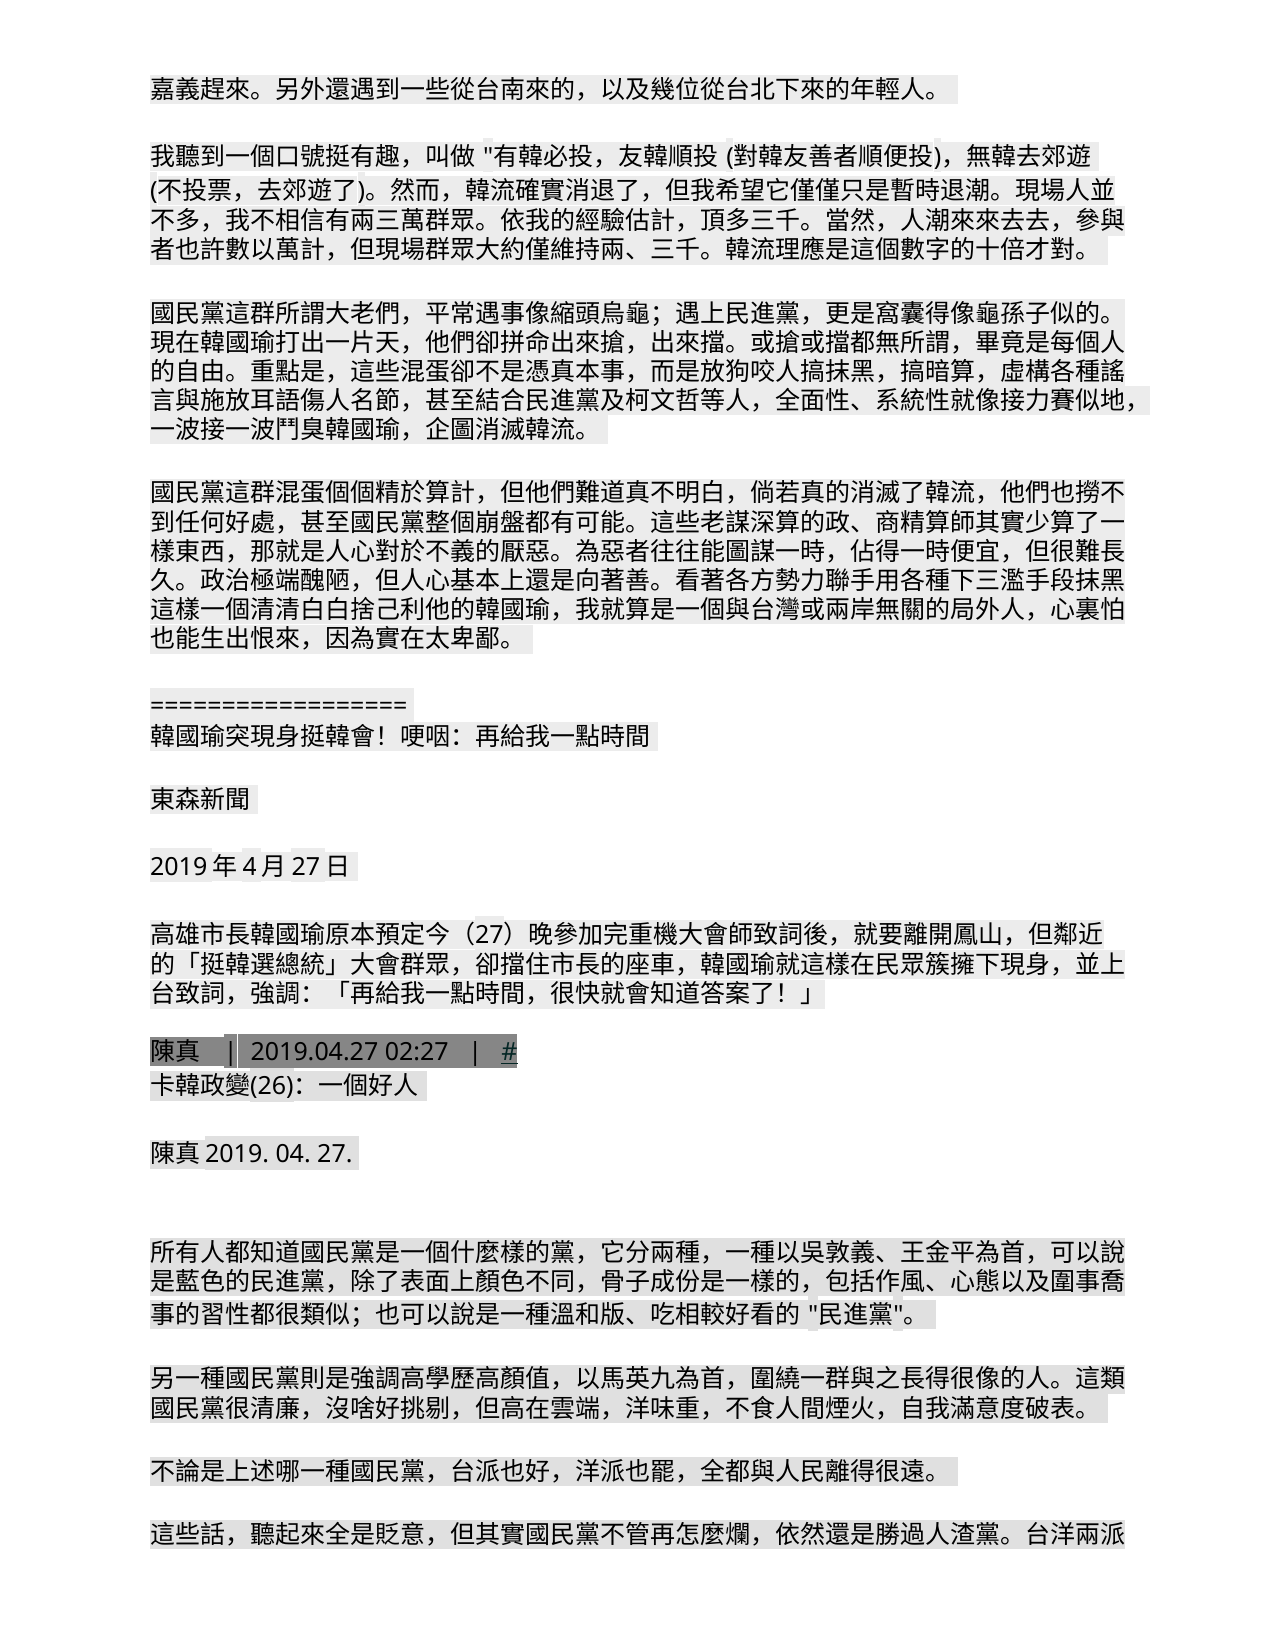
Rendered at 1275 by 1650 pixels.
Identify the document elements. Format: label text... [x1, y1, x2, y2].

text 卡韓政變(26)：一個好人 陳真2019. 04. 27. 所有人都知道國民黨是一個什麼樣的黨，它分兩種，一種以吳敦義、王金平為首，可以說是藍色的民進黨，除了表面上顏色不同，骨子成份是一樣的，包括作風、心態以及圍事喬事的習性都很類似；也可以說是一種溫和版、吃相較好看的 "民進黨"。 另一種國民黨則是強調高學歷高顏值，以馬英九為首，圍繞一群與之長得很像的人。這類國民黨很清廉，沒啥好挑剔，但高在雲端，洋味重，不食人間煙火，自我滿意度破表。 不論是上述哪一種國民黨，台派也好，洋派也罷，全都與人民離得很遠。 這些話，聽起來全是貶意，但其實國民黨不管再怎麼爛，依然還是勝過人渣黨。台洋兩派之中，吳、王那一派，自然是與人渣黨血緣距離較近，也許有一天就會合為一黨。 所有人都知道國民黨是一個什麼樣的黨，人們支持它，並不是因為它很好，而是因為人渣黨爛到爆。可是，一講起國民黨，難道你不知道這就是個宮廷黨？庭院深深深幾許，很陰，缺乏陽氣，彷彿住著一群講話細細嫩嫩陰陰柔柔的 "公公"，奉行宮廷倫理與密室作業，由上而下發號施令。 所有人都知道國民黨是一個什麼樣的黨，往往一講起來，眾聲唾罵，很少聽到好話。可是，很奇怪，當韓國瑜指控國民黨只相信政治權貴與密室政治、離人民越來越遠時，他只是講出一種基本常識，竟然立即招來該黨仇恨式的千刀萬剮。政客會有如此反應，不足為奇。奇怪的是，為何會有許多支持者竟然也因此跟著仇韓、反韓。這不是很莫名其妙嗎？ 當然，政治人物最好學點精算，在遂行目的之前，別輕易得罪人，以免出師未捷身先死。但是，這樣一種權謀精算，其實也不是什麼好事，絕不是什麼令人尊敬的事。在我看來，德性與是非感還是應該擺在所有的盤算之前，寧可陣亡，不要隨便就來個權宜妥協。 我們往往很容易給自己找到同流合污或使壞的理由，總是以所謂大局為藉口。許多時候，我常納悶，每次遇到是非善惡的問題時，我們就會說以大局為重，問題是，究竟是要大局到幾時然後我們才會願意把一說成一，把二說成二，把是說成是，把不是說成不是？政治的腐敗，幾乎讓所有人都在政治中腐爛了，難道不就是因為這樣一種永遠的藉口--所謂的 "以大局為重"。 什麼是大局？一個黨或一個人選舉一時的勝負就是大局？我們難道就不能以一種正正直直乾乾淨淨的方式來做每一件事而不需要在乎表面上的權力成敗？難道還會有比是非善惡的堅持本身更大的 "大局"？韓國瑜有一句話深深感動我。他說，"寧可乾淨的輸，不要骯髒的贏"。這話每個政客其實都能輕易朗朗上口，但唯有韓國瑜當真做到。 我之所以仰慕他，不是因為他是什麼選舉強棒，而是因為他所讓我信服的這樣一種單純明亮良善正直懷弱惜幼的精神。我不知道在險惡政治中他還能撐多久？但是，只要他繼續秉持良善，哪天就算民調歸零，他依然會是我心目中一個正直單純心懷良善的好人。這樣的人掌大權，才是眾人之福。至於那些陰陰暗暗機關算盡的人渣混蛋們，一旦掌了權，就是社會的災難。 [150, 1068, 1125, 1549]
text 卡韓政變(27)：人心厭惡不義 陳真2019. 04. 27. 已經二十幾年不曾走進選舉場合，但我今天特地帶了小韓粉搭捷運去鳳山參加活動。這不是選舉場子。這活動挺特別，前所未見，因為它純粹是由幾位民眾所發起，其中一位是在六合夜市賣杏仁茶，大家叫他杏仁哥。我前天晚上十點多下班，返家之前，還特地跑去跟他買了一杯杏仁茶當晚餐。 我曾見過無數造勢活動，全是由候選人積極動員，倒是從沒聽過由民眾發起活動來勸進某人參選。 今晚，韓國瑜就在隔一條街處參加另一個官方活動，據現場的人說，韓準備離去時座車被群眾包圍，人潮擋住去路，硬把他給請上台講話。 回家的路上，以及在捷運車廂裏，我看到一些人紅著眼眶，顯然剛哭過。我還注意到一些人，他們彼此之間看起來應該不認識，但因為同是韓粉，互相很快就聊起天來，聊著聊著，有些人的聲音就哽咽了。 途中我們還遇到一對中年夫妻，不懂得怎麼買票搭捷運，向我求助。我這才知道他們是從嘉義趕來。另外還遇到一些從台南來的，以及幾位從台北下來的年輕人。 我聽到一個口號挺有趣，叫做 "有韓必投，友韓順投 (對韓友善者順便投)，無韓去郊遊 (不投票，去郊遊了)。然而，韓流確實消退了，但我希望它僅僅只是暫時退潮。現場人並不多，我不相信有兩三萬群眾。依我的經驗估計，頂多三千。當然，人潮來來去去，參與者也許數以萬計，但現場群眾大約僅維持兩、三千。韓流理應是這個數字的十倍才對。 國民黨這群所謂大老們，平常遇事像縮頭烏龜；遇上民進黨，更是窩囊得像龜孫子似的。現在韓國瑜打出一片天，他們卻拼命出來搶，出來擋。或搶或擋都無所謂，畢竟是每個人的自由。重點是，這些混蛋卻不是憑真本事，而是放狗咬人搞抹黑，搞暗算，虛構各種謠言與施放耳語傷人名節，甚至結合民進黨及柯文哲等人，全面性、系統性就像接力賽似地，一波接一波鬥臭韓國瑜，企圖消滅韓流。 國民黨這群混蛋個個精於算計，但他們難道真不明白，倘若真的消滅了韓流，他們也撈不到任何好處，甚至國民黨整個崩盤都有可能。這些老謀深算的政、商精算師其實少算了一樣東西，那就是人心對於不義的厭惡。為惡者往往能圖謀一時，佔得一時便宜，但很難長久。政治極端醜陋，但人心基本上還是向著善。看著各方勢力聯手用各種下三濫手段抹黑這樣一個清清白白捨己利他的韓國瑜，我就算是一個與台灣或兩岸無關的局外人，心裏怕也能生出恨來，因為實在太卑鄙。 ================== 韓國瑜突現身挺韓會！哽咽：再給我一點時間 東森新聞 2019年4月27日 高雄市長韓國瑜原本預定今（27）晚參加完重機大會師致詞後，就要離開鳳山，但鄰近的「挺韓選總統」大會群眾，卻擋住市長的座車，韓國瑜就這樣在民眾簇擁下現身，並上台致詞，強調：「再給我一點時間，很快就會知道答案了！」 [150, 75, 1125, 1009]
text 陳真 | 2019.04.27 02:27 | # [150, 1034, 1125, 1068]
